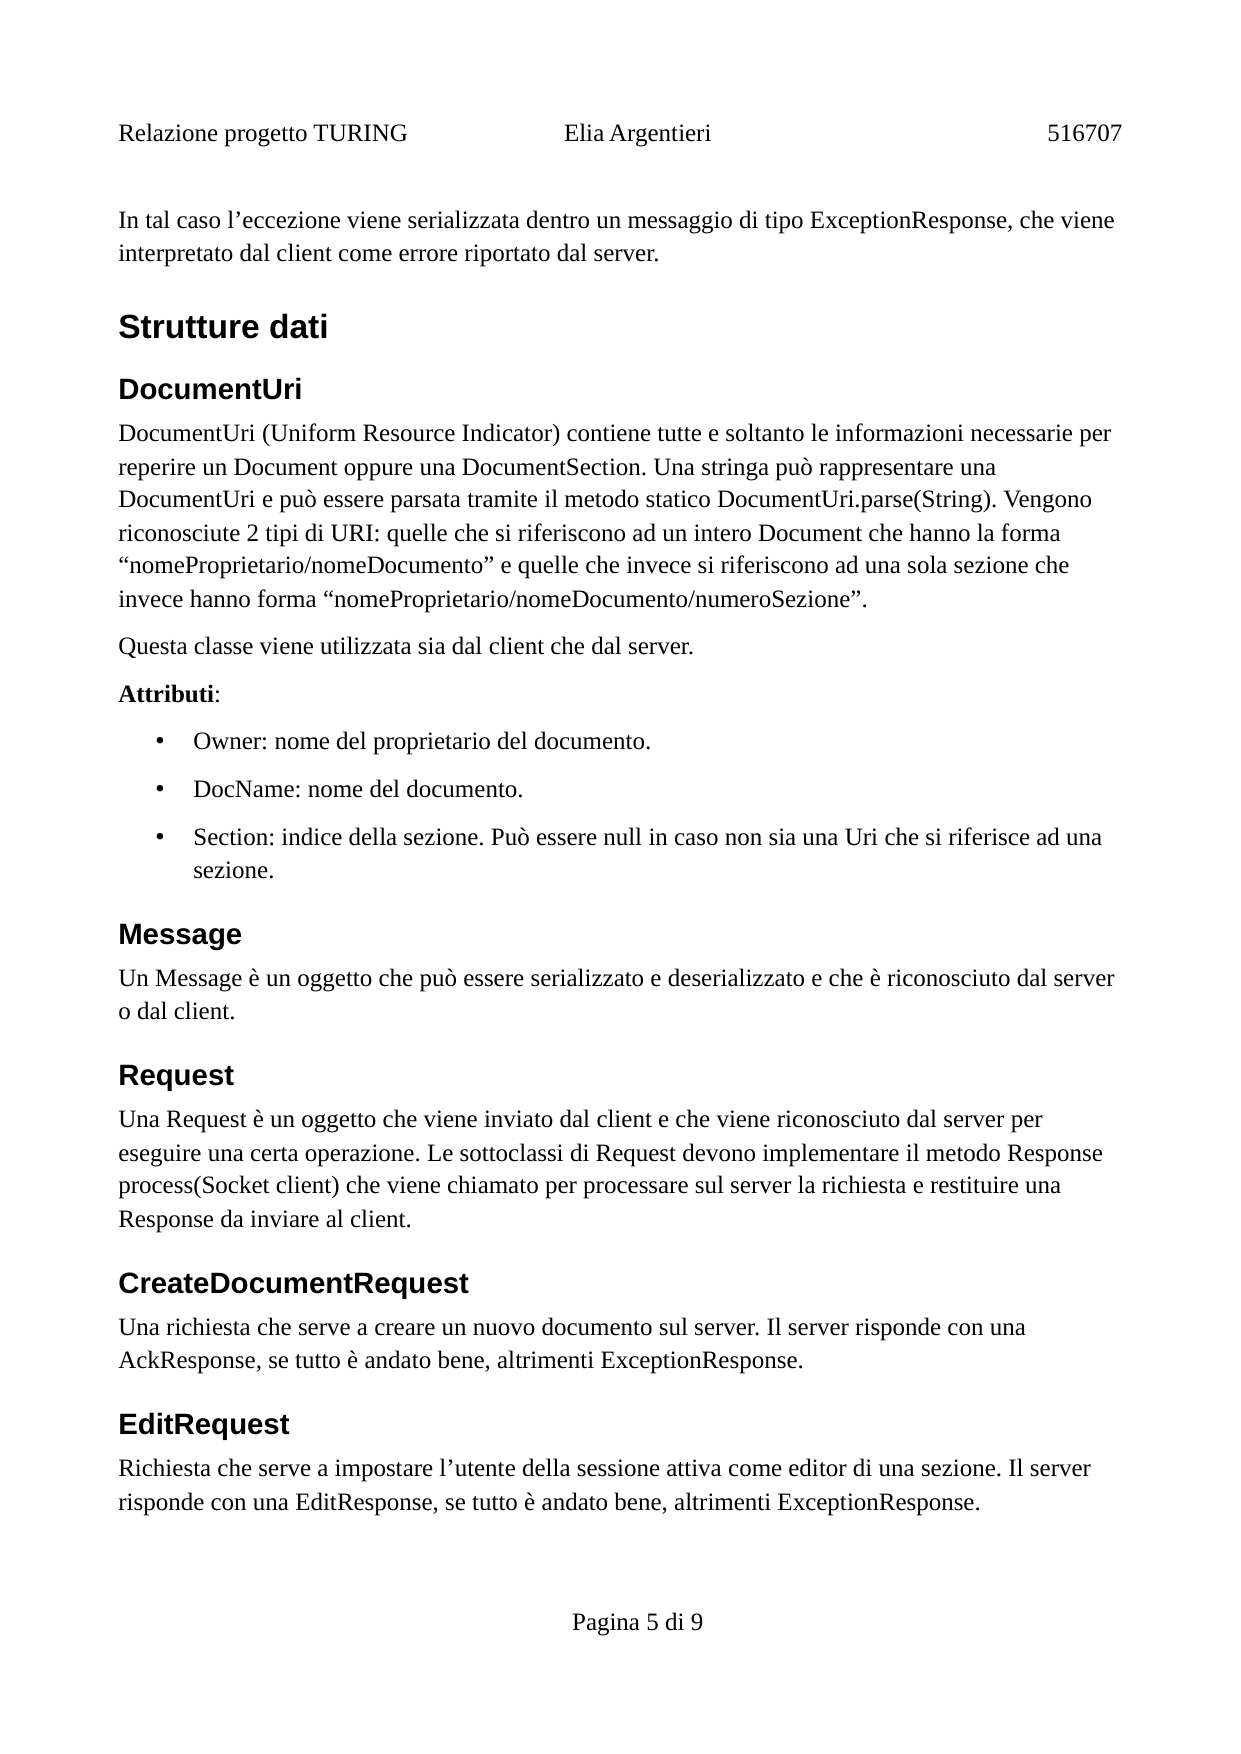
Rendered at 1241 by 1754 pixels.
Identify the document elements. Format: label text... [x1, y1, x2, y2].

list Section: indice della sezione. Può essere null in caso non sia una Uri che si riferisce ad una sezione. [156, 822, 1122, 883]
text Un Message è un oggetto che può essere serializzato e deserializzato e che è riconosciuto dal server o dal client. [118, 963, 1122, 1025]
text Questa classe viene utilizzata sia dal client che dal server. [118, 631, 1122, 660]
subtitle Request [118, 1058, 1122, 1092]
list DocName: nome del documento. [156, 774, 1122, 803]
subtitle Strutture dati [118, 307, 1122, 345]
subtitle DocumentUri [118, 372, 1122, 406]
text In tal caso l’eccezione viene serializzata dentro un messaggio di tipo ExceptionResponse, che viene interpretato dal client come errore riportato dal server. [118, 205, 1122, 267]
subtitle EditRequest [118, 1407, 1122, 1441]
text Una Request è un oggetto che viene inviato dal client e che viene riconosciuto dal server per eseguire una certa operazione. Le sottoclassi di Request devono implementare il metodo Response process(Socket client) che viene chiamato per processare sul server la richiesta e restituire una Response da inviare al client. [118, 1104, 1122, 1232]
text DocumentUri (Uniform Resource Indicator) contiene tutte e soltanto le informazioni necessarie per reperire un Document oppure una DocumentSection. Una stringa può rappresentare una DocumentUri e può essere parsata tramite il metodo statico DocumentUri.parse(String). Vengono riconosciute 2 tipi di URI: quelle che si riferiscono ad un intero Document che hanno la forma “nomeProprietario/nomeDocumento” e quelle che invece si riferiscono ad una sola sezione che invece hanno forma “nomeProprietario/nomeDocumento/numeroSezione”. [118, 418, 1122, 612]
subtitle Message [118, 917, 1122, 951]
subtitle CreateDocumentRequest [118, 1266, 1122, 1299]
text Richiesta che serve a impostare l’utente della sessione attiva come editor di una sezione. Il server risponde con una EditResponse, se tutto è andato bene, altrimenti ExceptionResponse. [118, 1453, 1122, 1515]
text Attributi: [118, 679, 1122, 708]
text Una richiesta che serve a creare un nuovo documento sul server. Il server risponde con una AckResponse, se tutto è andato bene, altrimenti ExceptionResponse. [118, 1312, 1122, 1374]
list Owner: nome del proprietario del documento. [156, 726, 1122, 755]
